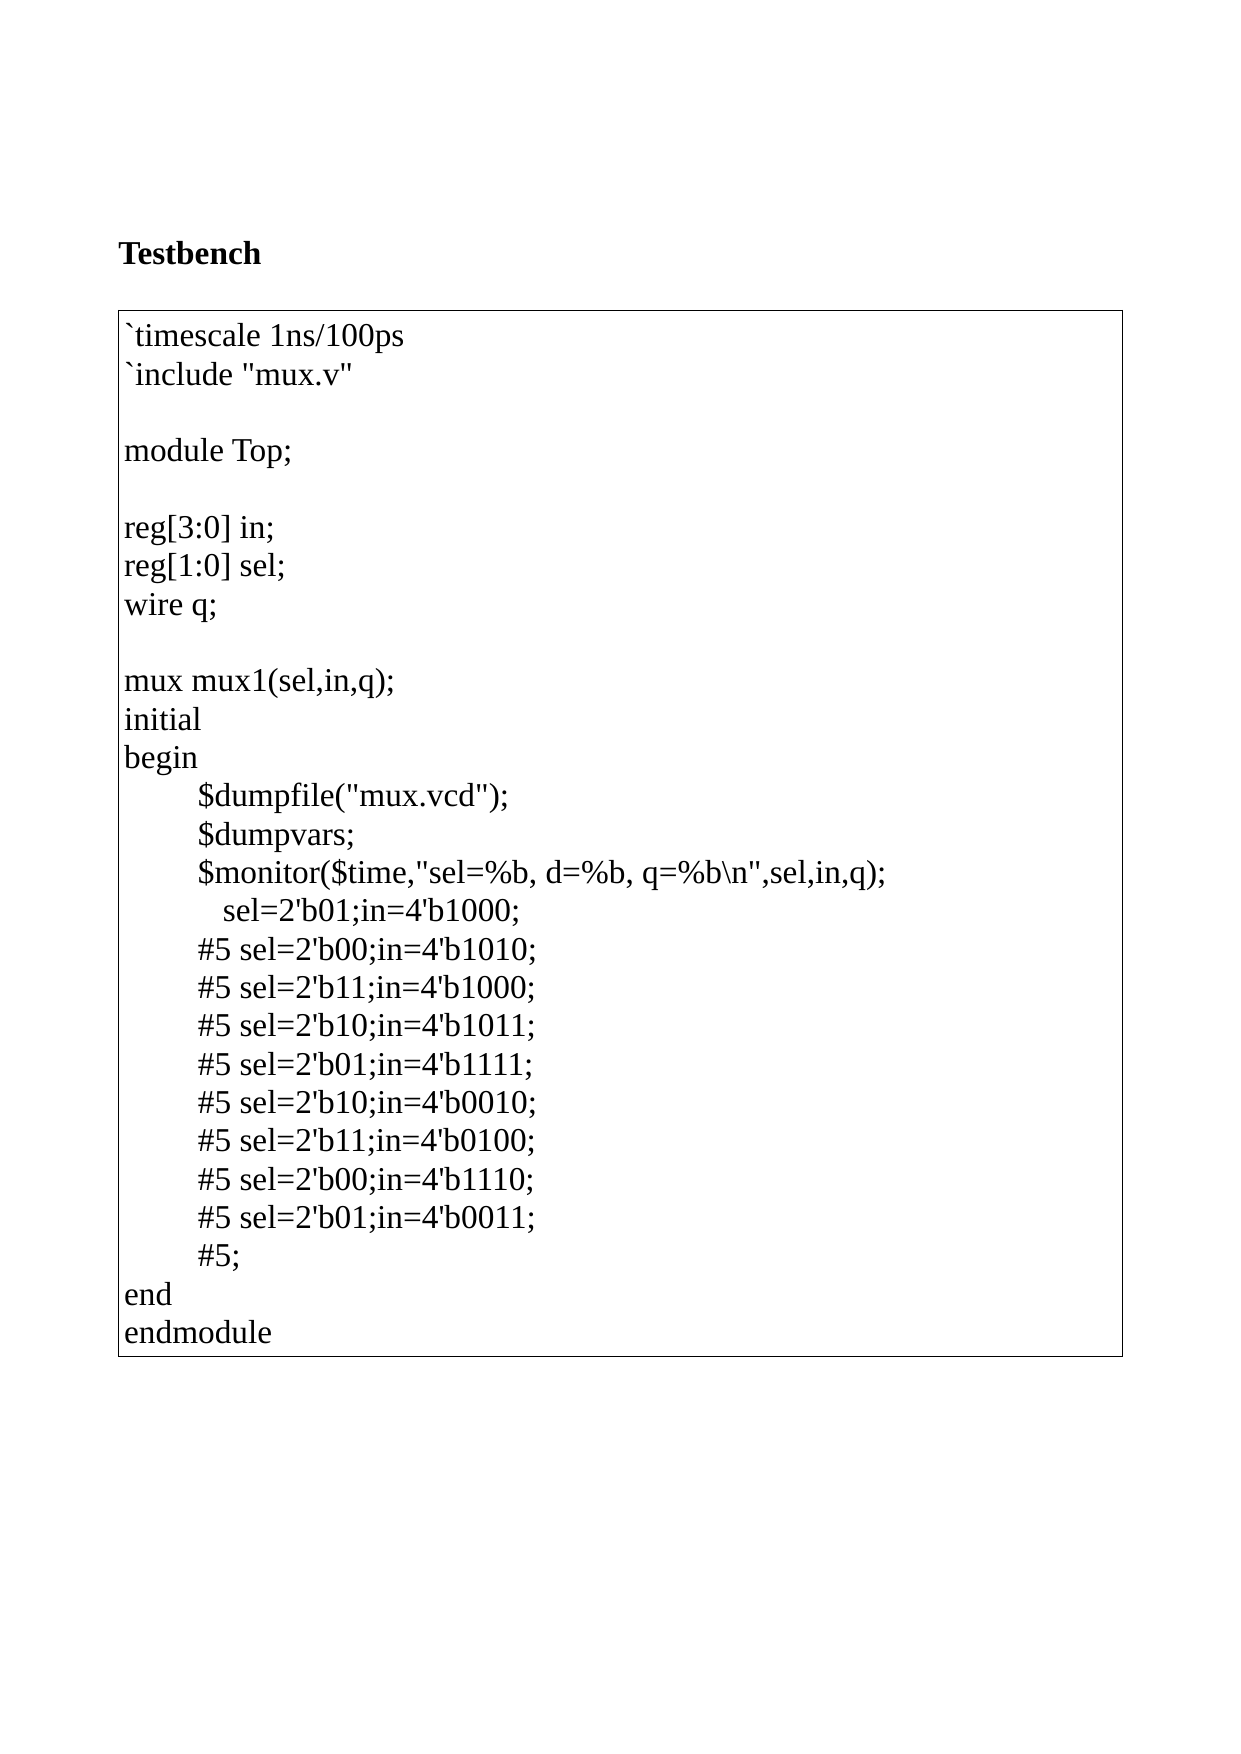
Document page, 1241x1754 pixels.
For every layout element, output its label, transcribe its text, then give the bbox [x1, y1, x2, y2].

text Testbench [118, 233, 1122, 271]
table_header `timescale 1ns/100ps `include "mux.v" module Top; reg[3:0] in; reg[1:0] sel; wire q; mux mux1(sel,in,q); initial begin $dumpfile("mux.vcd"); $dumpvars; $monitor($time,"sel=%b, d=%b, q=%b\n",sel,in,q); sel=2'b01;in=4'b1000; #5 sel=2'b00;in=4'b1010; #5 sel=2'b11;in=4'b1000; #5 sel=2'b10;in=4'b1011; #5 sel=2'b01;in=4'b1111; #5 sel=2'b10;in=4'b0010; #5 sel=2'b11;in=4'b0100; #5 sel=2'b00;in=4'b1110; #5 sel=2'b01;in=4'b0011; #5; end endmodule [119, 311, 1122, 1356]
